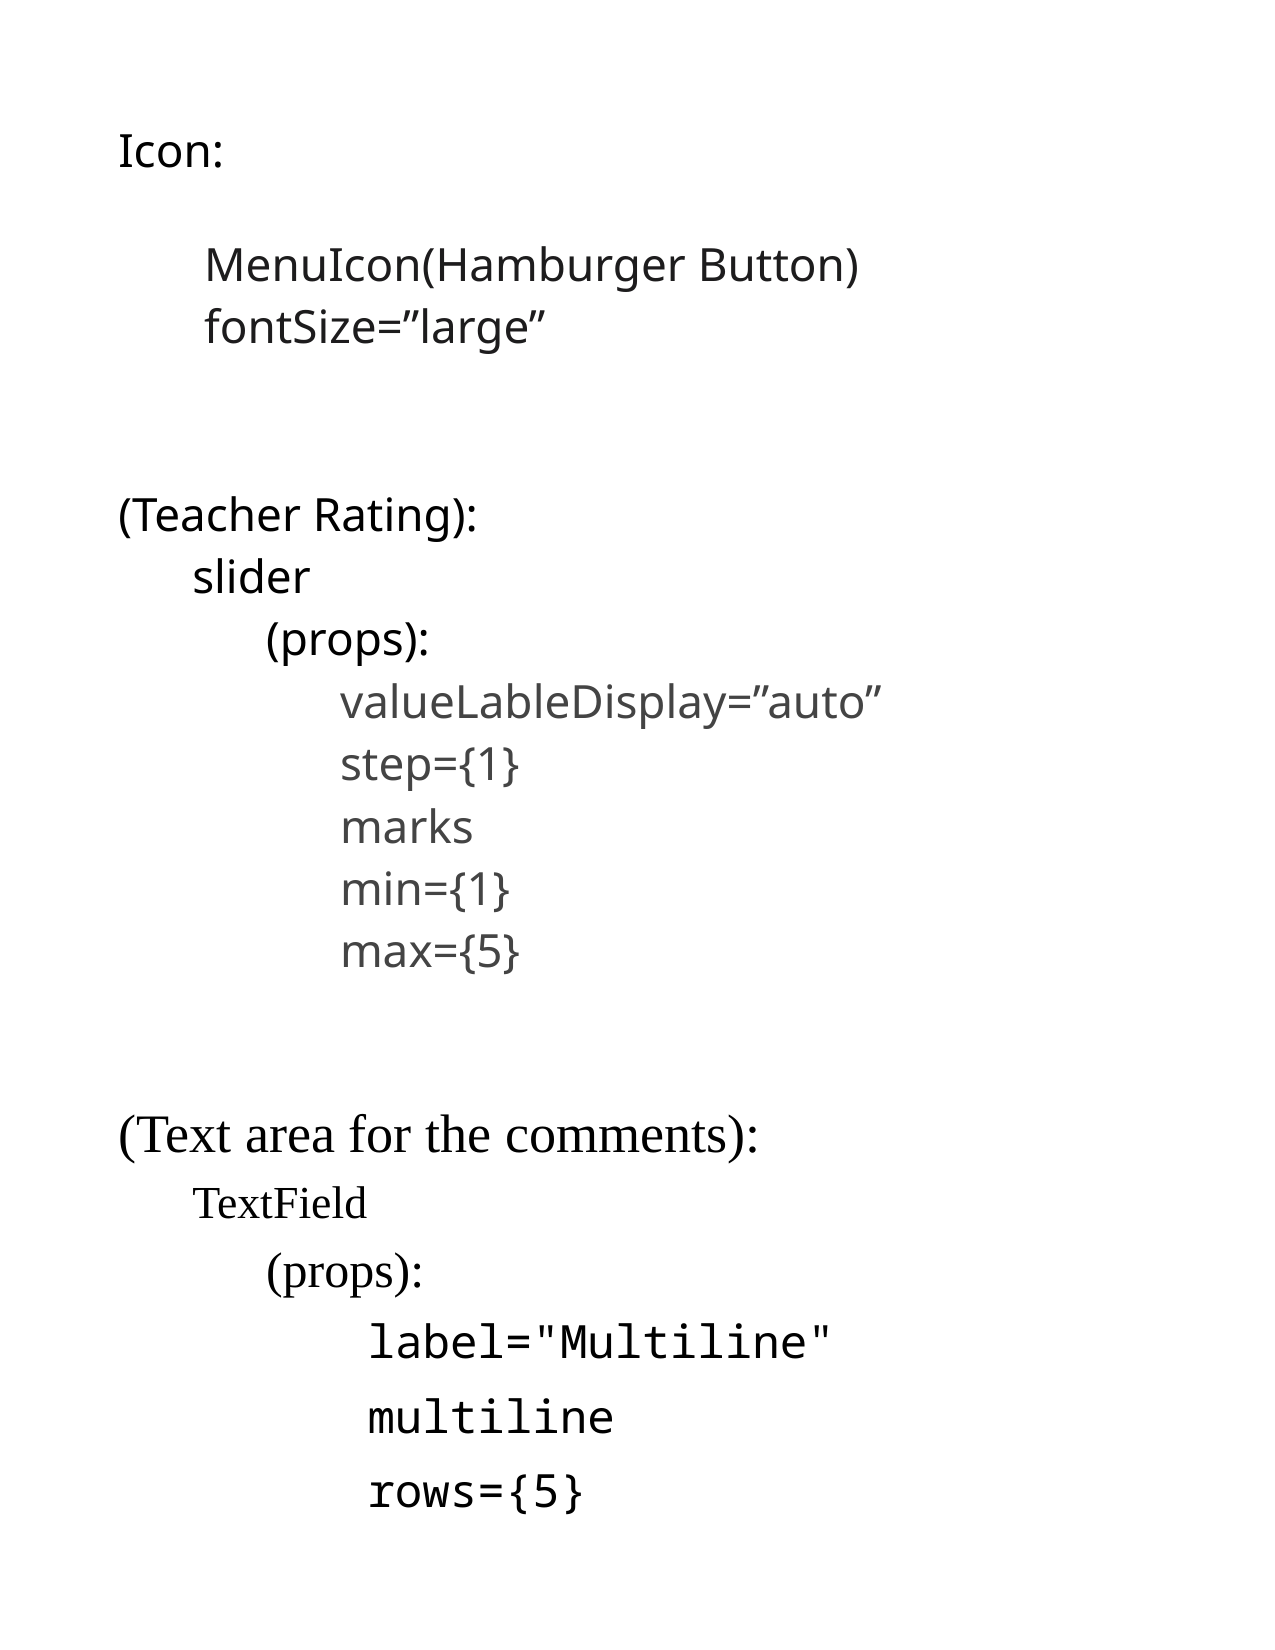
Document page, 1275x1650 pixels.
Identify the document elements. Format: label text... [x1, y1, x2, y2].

text (props): [266, 1240, 1157, 1298]
text slider [192, 544, 1157, 607]
text (props): [266, 607, 1157, 669]
text MenuIcon(Hamburger Button) [192, 232, 1157, 295]
text valueLableDisplay=”auto” [340, 669, 1157, 732]
text (Text area for the comments): [118, 1102, 1157, 1164]
text marks [340, 794, 1157, 856]
text multiline [340, 1384, 1157, 1447]
text Icon: [118, 118, 1157, 181]
text TextField [192, 1176, 1157, 1228]
text label="Multiline" [340, 1310, 1157, 1372]
text fontSize=”large” [192, 295, 1157, 357]
text rows={5} [340, 1459, 1157, 1521]
text step={1} [340, 732, 1157, 794]
text max={5} [340, 919, 1157, 981]
text (Teacher Rating): [118, 482, 1157, 544]
text min={1} [340, 856, 1157, 919]
